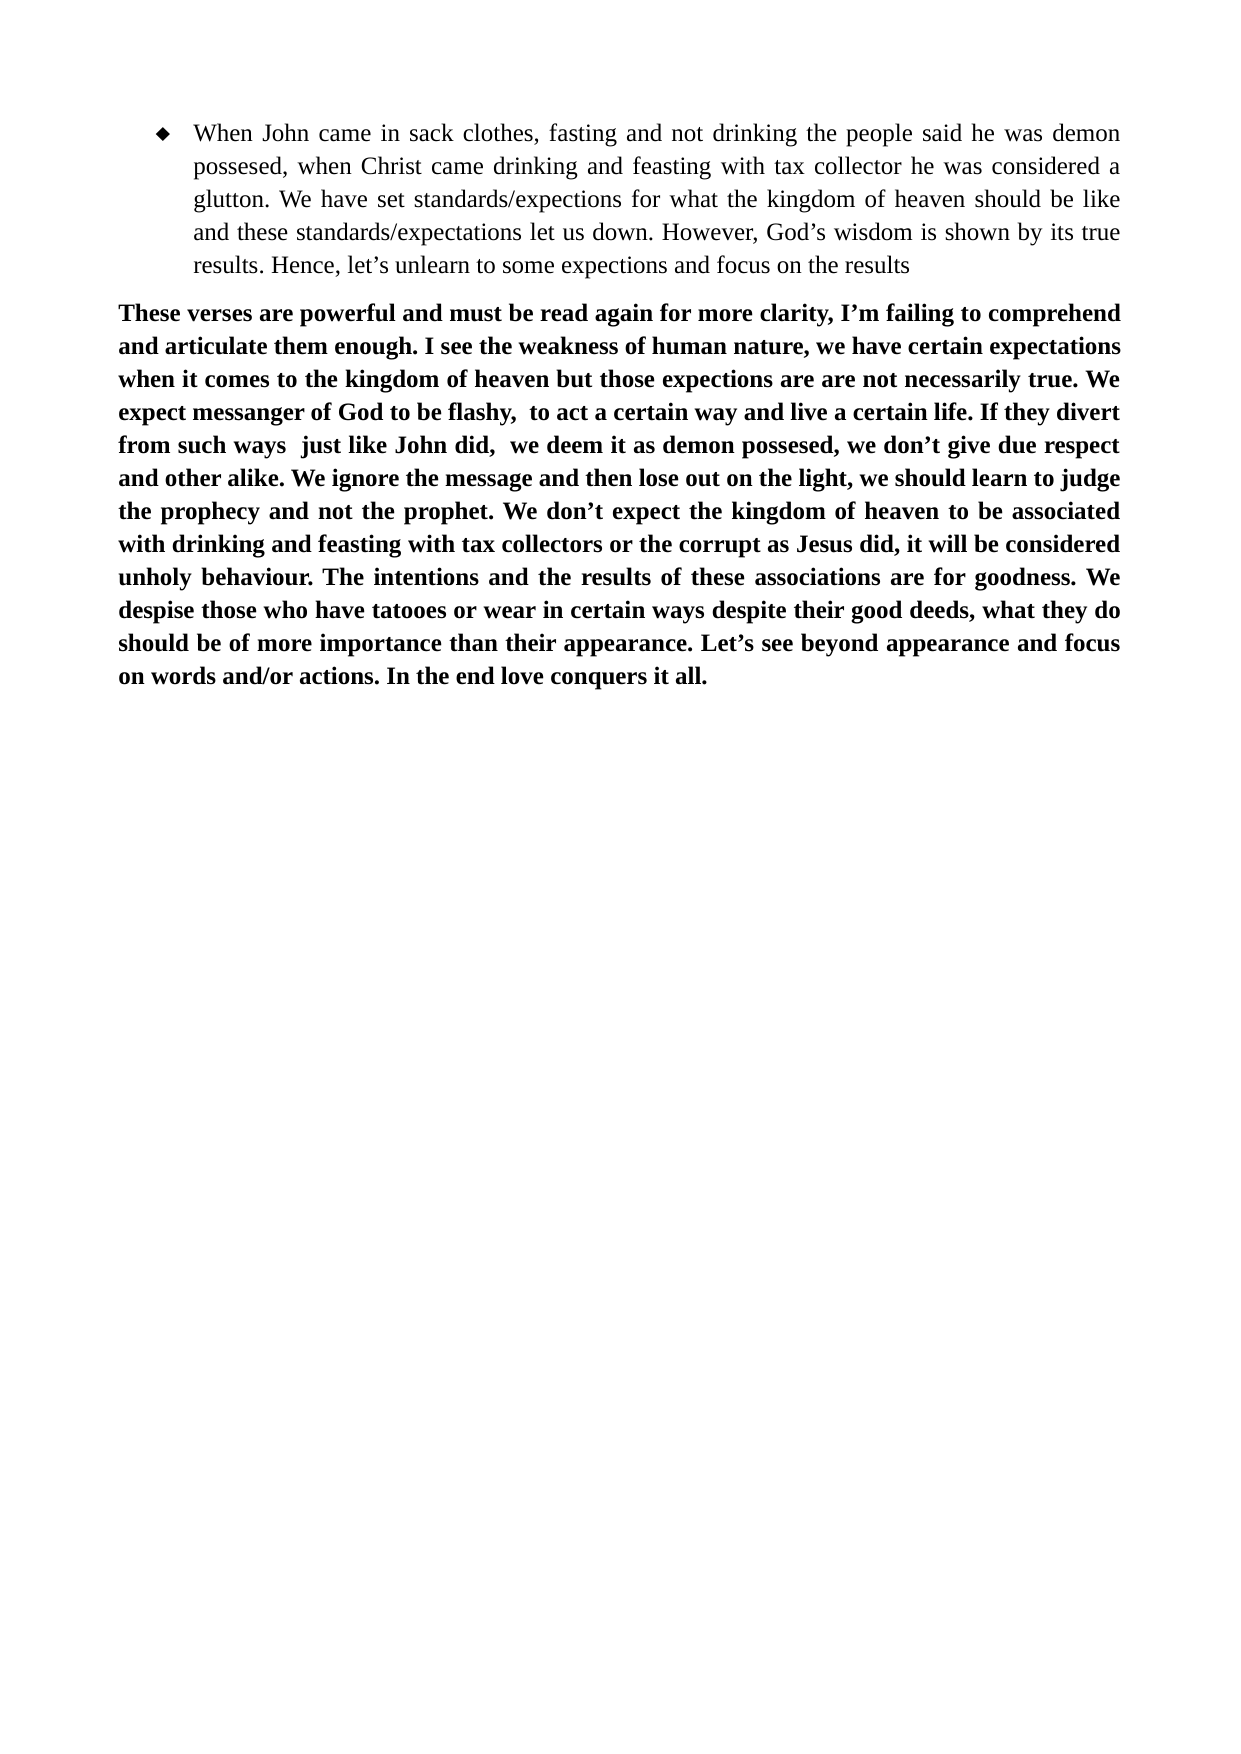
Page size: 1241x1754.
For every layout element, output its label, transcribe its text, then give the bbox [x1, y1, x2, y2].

text These verses are powerful and must be read again for more clarity, I’m failing to comprehend and articulate them enough. I see the weakness of human nature, we have certain expectations when it comes to the kingdom of heaven but those expections are are not necessarily true. We expect messanger of God to be flashy, to act a certain way and live a certain life. If they divert from such ways just like John did, we deem it as demon possesed, we don’t give due respect and other alike. We ignore the message and then lose out on the light, we should learn to judge the prophecy and not the prophet. We don’t expect the kingdom of heaven to be associated with drinking and feasting with tax collectors or the corrupt as Jesus did, it will be considered unholy behaviour. The intentions and the results of these associations are for goodness. We despise those who have tatooes or wear in certain ways despite their good deeds, what they do should be of more importance than their appearance. Let’s see beyond appearance and focus on words and/or actions. In the end love conquers it all. [118, 298, 1122, 690]
list When John came in sack clothes, fasting and not drinking the people said he was demon possesed, when Christ came drinking and feasting with tax collector he was considered a glutton. We have set standards/expections for what the kingdom of heaven should be like and these standards/expectations let us down. However, God’s wisdom is shown by its true results. Hence, let’s unlearn to some expections and focus on the results [156, 118, 1122, 279]
